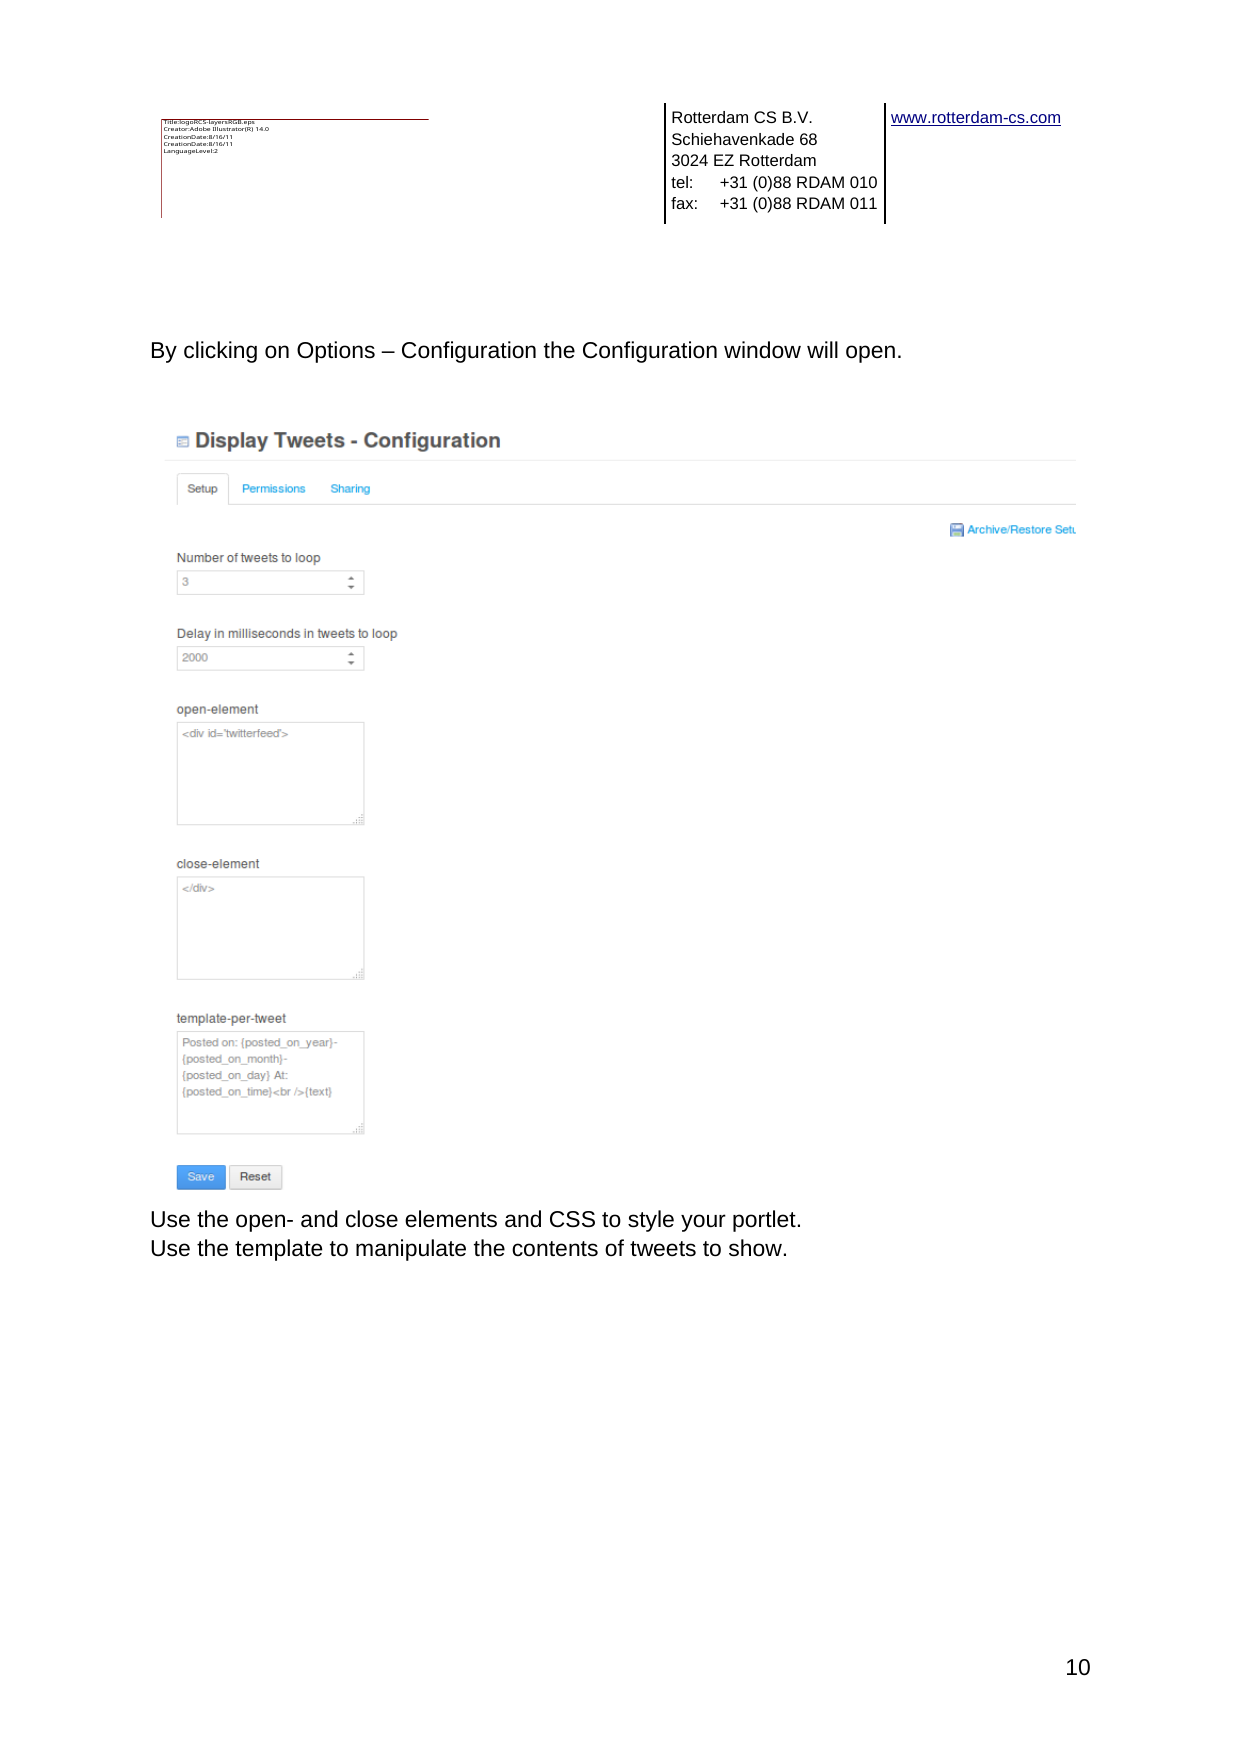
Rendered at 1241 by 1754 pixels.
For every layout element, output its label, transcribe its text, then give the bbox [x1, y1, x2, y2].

picture [164, 425, 1076, 1203]
subtitle By clicking on Options – Configuration the Configuration window will open. [150, 338, 1091, 363]
subtitle Use the template to manipulate the contents of tweets to show. [150, 1236, 1091, 1262]
subtitle Use the open- and close elements and CSS to style your portlet. [150, 426, 1091, 1232]
